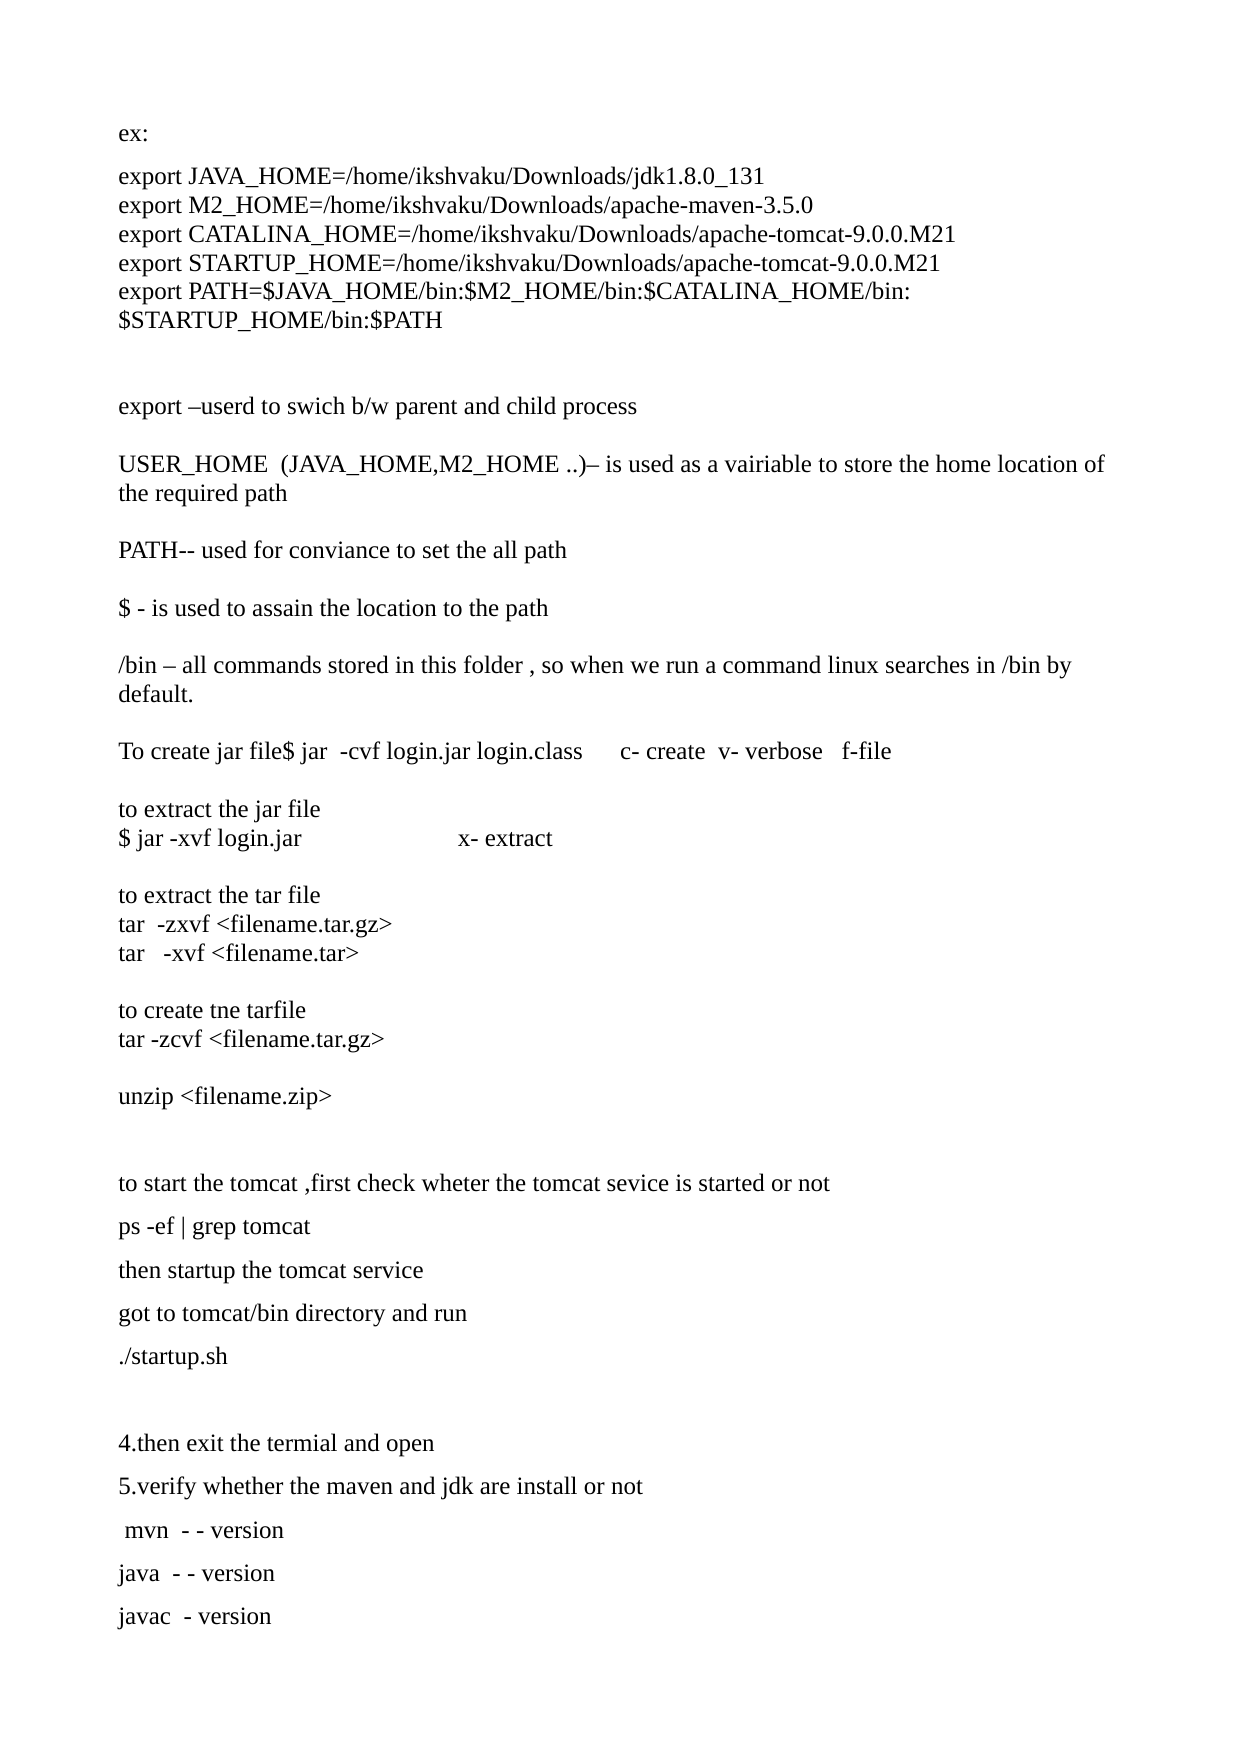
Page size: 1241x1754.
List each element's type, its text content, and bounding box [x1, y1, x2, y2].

text mvn - - version [118, 1515, 1122, 1543]
text export M2_HOME=/home/ikshvaku/Downloads/apache-maven-3.5.0 [118, 190, 1122, 219]
text export STARTUP_HOME=/home/ikshvaku/Downloads/apache-tomcat-9.0.0.M21 [118, 248, 1122, 276]
text export JAVA_HOME=/home/ikshvaku/Downloads/jdk1.8.0_131 [118, 161, 1122, 190]
text 5.verify whether the maven and jdk are install or not [118, 1471, 1122, 1500]
text $ - is used to assain the location to the path [118, 593, 1122, 621]
text unzip <filename.zip> [118, 1081, 1122, 1110]
text to start the tomcat ,first check wheter the tomcat sevice is started or not [118, 1168, 1122, 1197]
text ps -ef | grep tomcat [118, 1211, 1122, 1240]
text java - - version [118, 1558, 1122, 1587]
text tar -zcvf <filename.tar.gz> [118, 1024, 1122, 1053]
text then startup the tomcat service [118, 1255, 1122, 1283]
text To create jar file$ jar -cvf login.jar login.class c- create v- verbose f-file [118, 736, 1122, 765]
text to create tne tarfile [118, 995, 1122, 1024]
text /bin – all commands stored in this folder , so when we run a command linux searches in /bin by default. [118, 650, 1122, 708]
text to extract the jar file [118, 794, 1122, 823]
text got to tomcat/bin directory and run [118, 1298, 1122, 1327]
text $ jar -xvf login.jar x- extract [118, 823, 1122, 851]
text ./startup.sh [118, 1341, 1122, 1370]
text export –userd to swich b/w parent and child process [118, 391, 1122, 420]
text export PATH=$JAVA_HOME/bin:$M2_HOME/bin:$CATALINA_HOME/bin:$STARTUP_HOME/bin:$PATH [118, 276, 1122, 334]
text to extract the tar file [118, 880, 1122, 909]
text javac - version [118, 1601, 1122, 1630]
text USER_HOME (JAVA_HOME,M2_HOME ..)– is used as a vairiable to store the home location of the required path [118, 449, 1122, 506]
text ex: [118, 118, 1122, 147]
text PATH-- used for conviance to set the all path [118, 535, 1122, 564]
text tar -zxvf <filename.tar.gz> [118, 909, 1122, 938]
text export CATALINA_HOME=/home/ikshvaku/Downloads/apache-tomcat-9.0.0.M21 [118, 219, 1122, 248]
text tar -xvf <filename.tar> [118, 938, 1122, 966]
text 4.then exit the termial and open [118, 1428, 1122, 1457]
